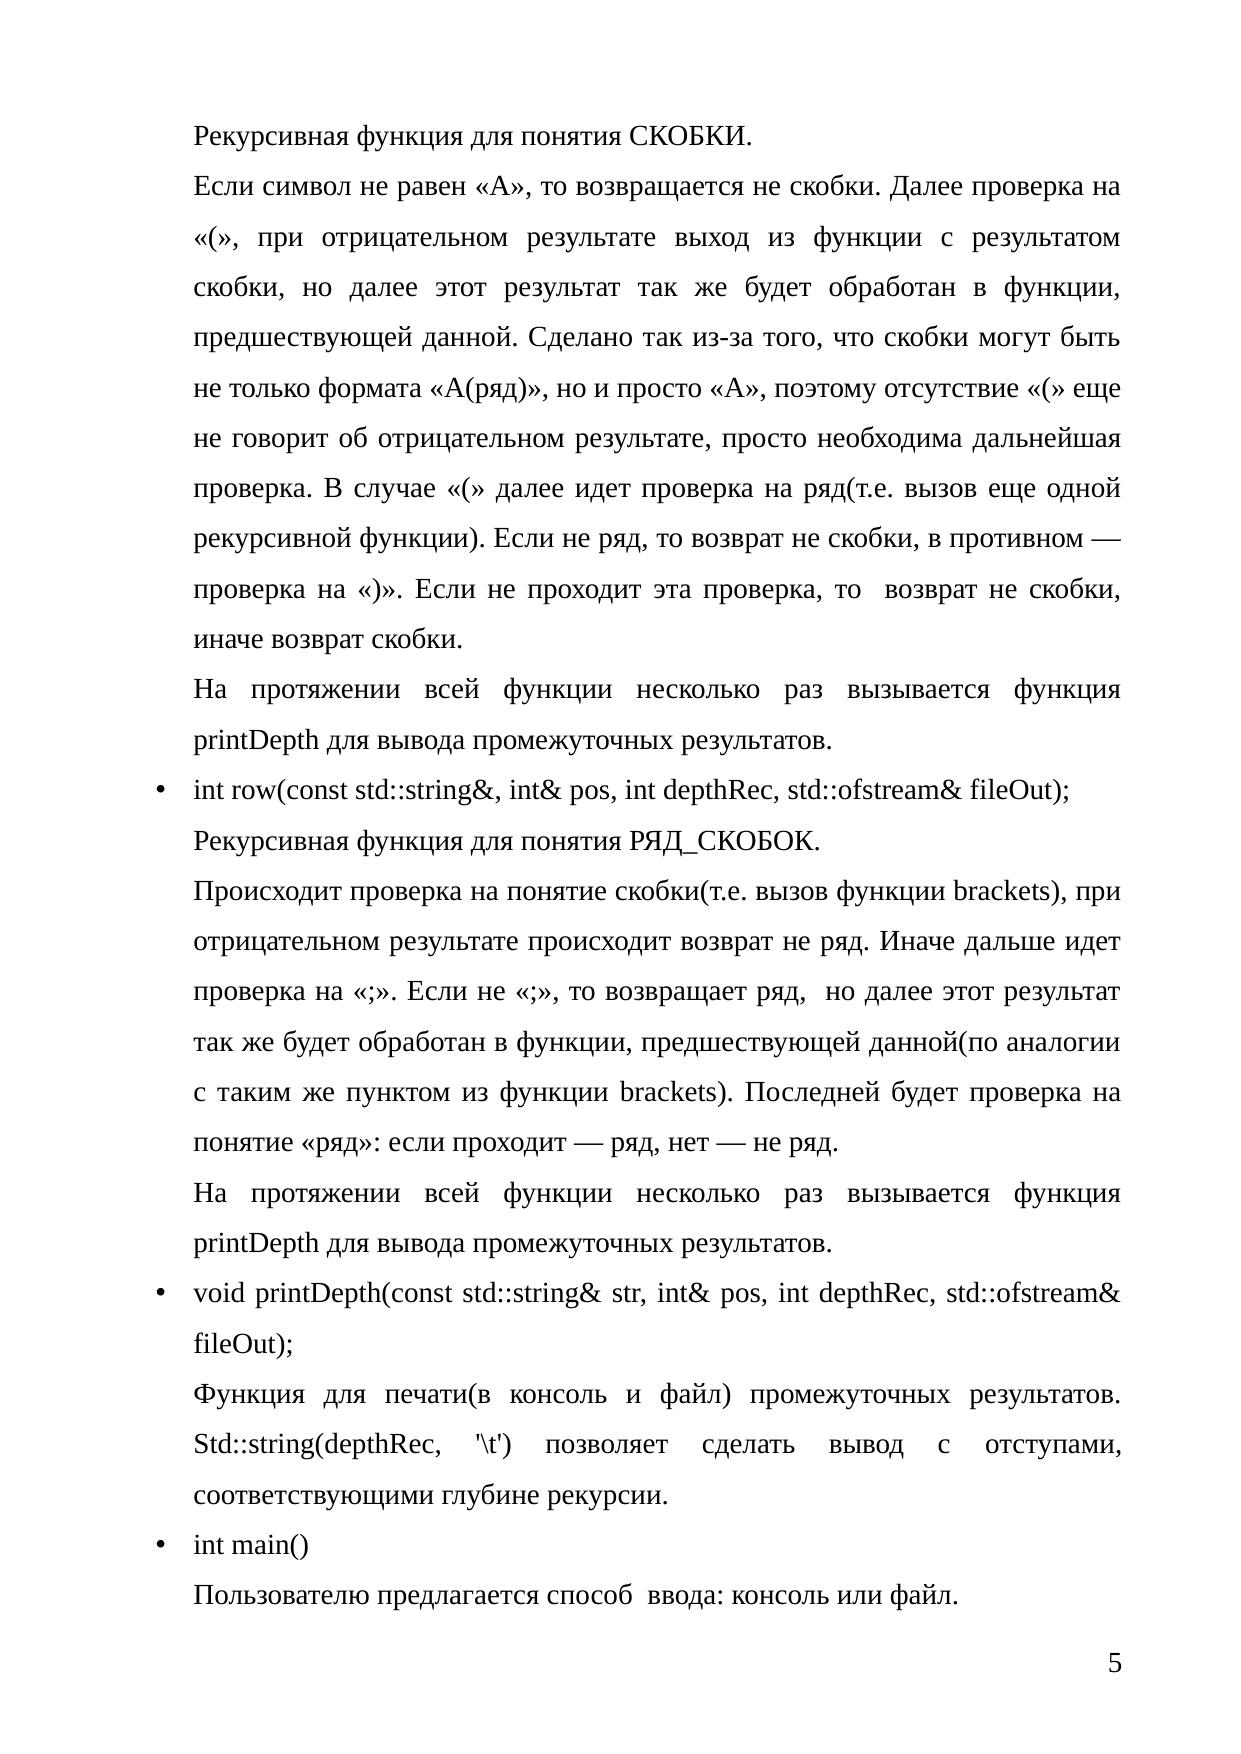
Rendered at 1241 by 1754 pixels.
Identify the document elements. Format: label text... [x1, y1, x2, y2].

list Функция для печати(в консоль и файл) промежуточных результатов. Std::string(depthRec, '\t') позволяет сделать вывод с отступами, соответствующими глубине рекурсии. [156, 1376, 1122, 1510]
list int row(const std::string&, int& pos, int depthRec, std::ofstream& fileOut); [156, 772, 1122, 806]
list Рекурсивная функция для понятия СКОБКИ. [156, 118, 1122, 152]
list Рекурсивная функция для понятия РЯД_СКОБОК. [156, 823, 1122, 856]
list Если символ не равен «А», то возвращается не скобки. Далее проверка на «(», при отрицательном результате выход из функции с результатом скобки, но далее этот результат так же будет обработан в функции, предшествующей данной. Сделано так из-за того, что скобки могут быть не только формата «А(ряд)», но и просто «А», поэтому отсутствие «(» еще не говорит об отрицательном результате, просто необходима дальнейшая проверка. В случае «(» далее идет проверка на ряд(т.е. вызов еще одной рекурсивной функции). Если не ряд, то возврат не скобки, в противном — проверка на «)». Если не проходит эта проверка, то возврат не скобки, иначе возврат скобки. [156, 168, 1122, 655]
list На протяжении всей функции несколько раз вызывается функция printDepth для вывода промежуточных результатов. [156, 1175, 1122, 1259]
list int main() [156, 1527, 1122, 1561]
list Пользователю предлагается способ ввода: консоль или файл. [156, 1577, 1122, 1611]
list void printDepth(const std::string& str, int& pos, int depthRec, std::ofstream& fileOut); [156, 1275, 1122, 1359]
list На протяжении всей функции несколько раз вызывается функция printDepth для вывода промежуточных результатов. [156, 672, 1122, 755]
list Происходит проверка на понятие скобки(т.е. вызов функции brackets), при отрицательном результате происходит возврат не ряд. Иначе дальше идет проверка на «;». Если не «;», то возвращает ряд, но далее этот результат так же будет обработан в функции, предшествующей данной(по аналогии с таким же пунктом из функции brackets). Последней будет проверка на понятие «ряд»: если проходит — ряд, нет — не ряд. [156, 873, 1122, 1158]
